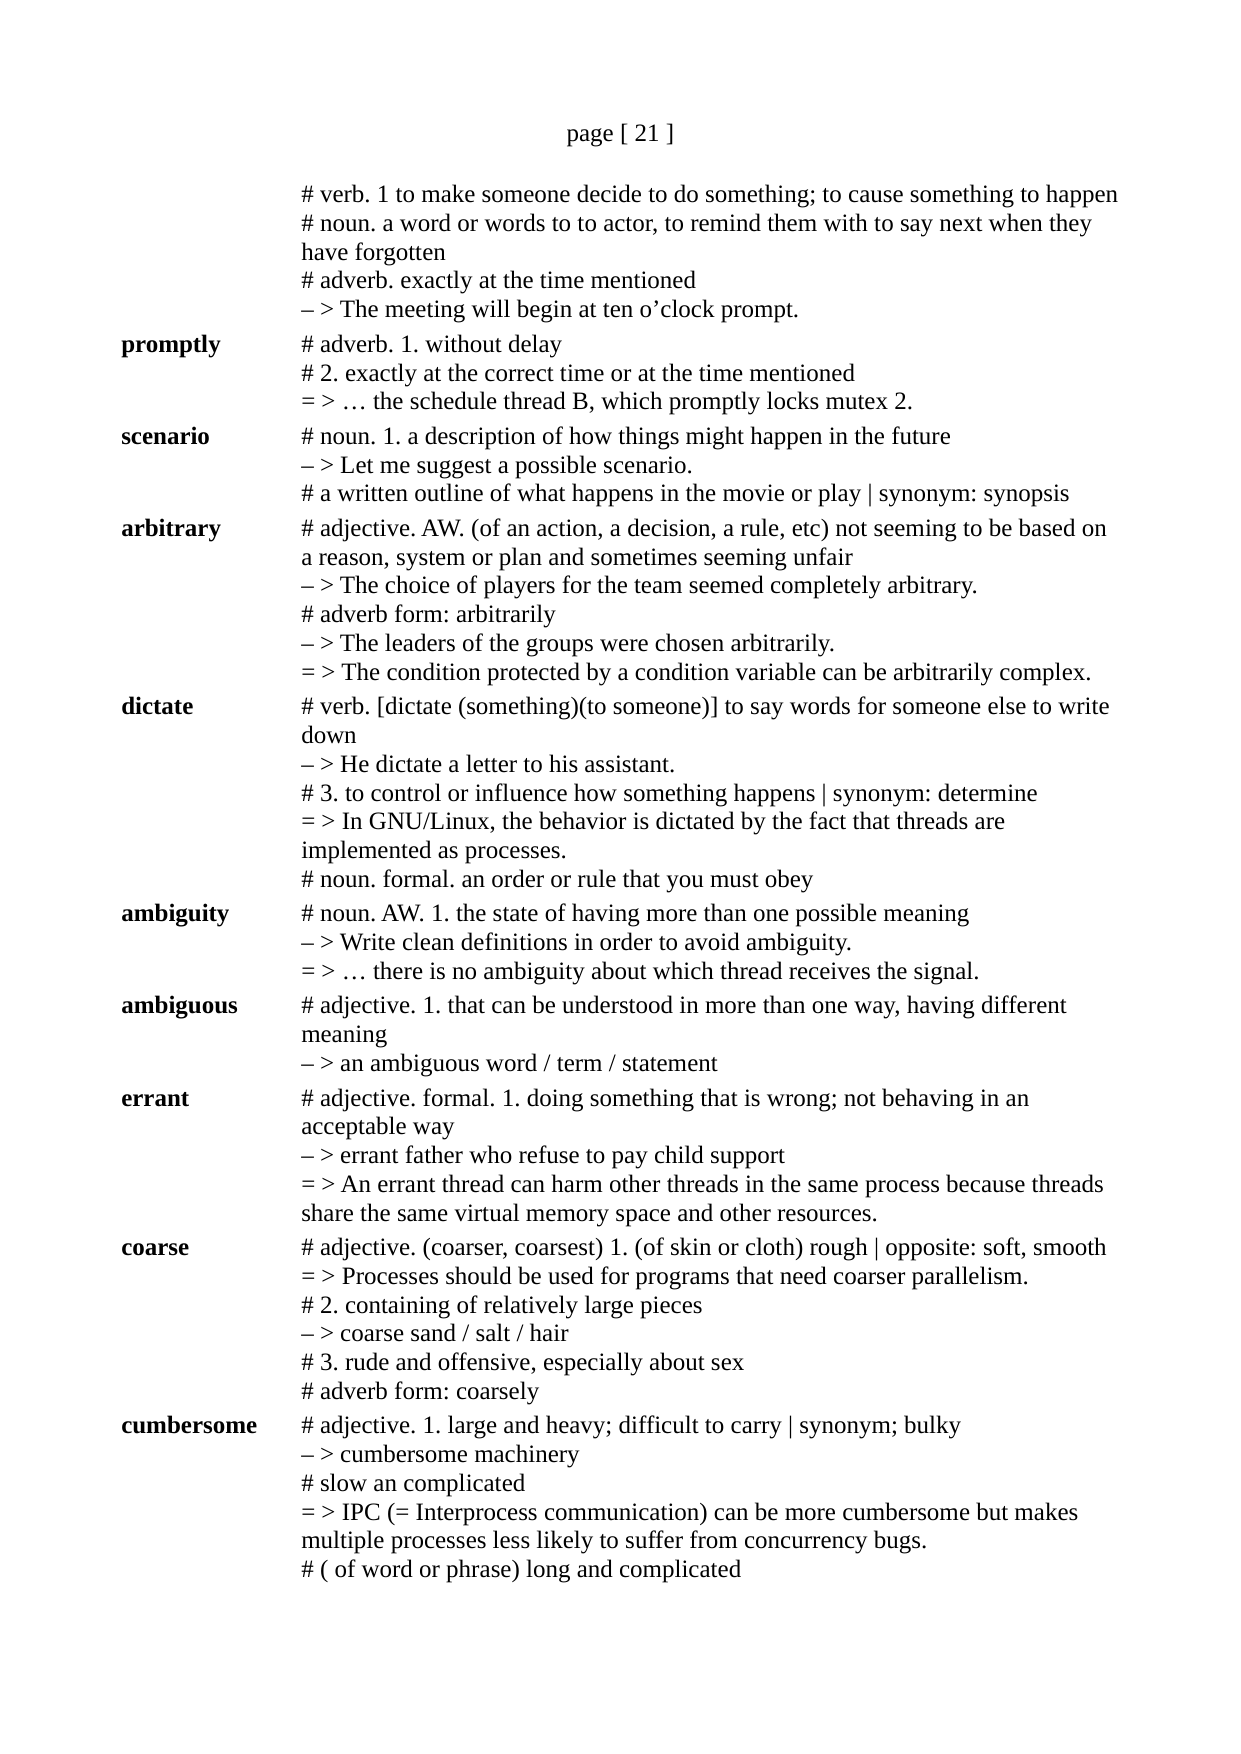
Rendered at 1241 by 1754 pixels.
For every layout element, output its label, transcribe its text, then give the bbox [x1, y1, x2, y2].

table_cell # verb. [dictate (something)(to someone)] to say words for someone else to write down – > He dictate a letter to his assistant. # 3. to control or influence how something happens | synonym: determine = > In GNU/Linux, the behavior is dictated by the fact that threads are implemented as processes. # noun. formal. an order or rule that you must obey [298, 689, 1122, 896]
table_cell dictate [118, 689, 298, 896]
table_cell errant [118, 1080, 298, 1229]
table_cell [118, 1586, 298, 1621]
table_cell # adjective. 1. large and heavy; difficult to carry | synonym; bulky – > cumbersome machinery # slow an complicated = > IPC (= Interprocess communication) can be more cumbersome but makes multiple processes less likely to suffer from concurrency bugs. # ( of word or phrase) long and complicated [298, 1408, 1122, 1586]
table_cell [118, 176, 298, 326]
table_cell scenario [118, 418, 298, 510]
table_cell ambiguity [118, 896, 298, 988]
table_cell cumbersome [118, 1408, 298, 1586]
table_cell # adjective. AW. (of an action, a decision, a rule, etc) not seeming to be based on a reason, system or plan and sometimes seeming unfair – > The choice of players for the team seemed completely arbitrary. # adverb form: arbitrarily – > The leaders of the groups were chosen arbitrarily. = > The condition protected by a condition variable can be arbitrarily complex. [298, 510, 1122, 688]
table_cell [298, 1586, 1122, 1621]
table_cell promptly [118, 326, 298, 418]
table_cell # verb. 1 to make someone decide to do something; to cause something to happen # noun. a word or words to to actor, to remind them with to say next when they have forgotten # adverb. exactly at the time mentioned – > The meeting will begin at ten o’clock prompt. [298, 176, 1122, 326]
table_cell # noun. 1. a description of how things might happen in the future – > Let me suggest a possible scenario. # a written outline of what happens in the movie or play | synonym: synopsis [298, 418, 1122, 510]
table_cell arbitrary [118, 510, 298, 688]
table_cell # adjective. 1. that can be understood in more than one way, having different meaning – > an ambiguous word / term / statement [298, 988, 1122, 1080]
table_cell # adjective. formal. 1. doing something that is wrong; not behaving in an acceptable way – > errant father who refuse to pay child support = > An errant thread can harm other threads in the same process because threads share the same virtual memory space and other resources. [298, 1080, 1122, 1229]
table_cell coarse [118, 1229, 298, 1408]
table_cell # adverb. 1. without delay # 2. exactly at the correct time or at the time mentioned = > … the schedule thread B, which promptly locks mutex 2. [298, 326, 1122, 418]
table_cell # adjective. (coarser, coarsest) 1. (of skin or cloth) rough | opposite: soft, smooth = > Processes should be used for programs that need coarser parallelism. # 2. containing of relatively large pieces – > coarse sand / salt / hair # 3. rude and offensive, especially about sex # adverb form: coarsely [298, 1229, 1122, 1408]
table_cell ambiguous [118, 988, 298, 1080]
table_cell # noun. AW. 1. the state of having more than one possible meaning – > Write clean definitions in order to avoid ambiguity. = > … there is no ambiguity about which thread receives the signal. [298, 896, 1122, 988]
